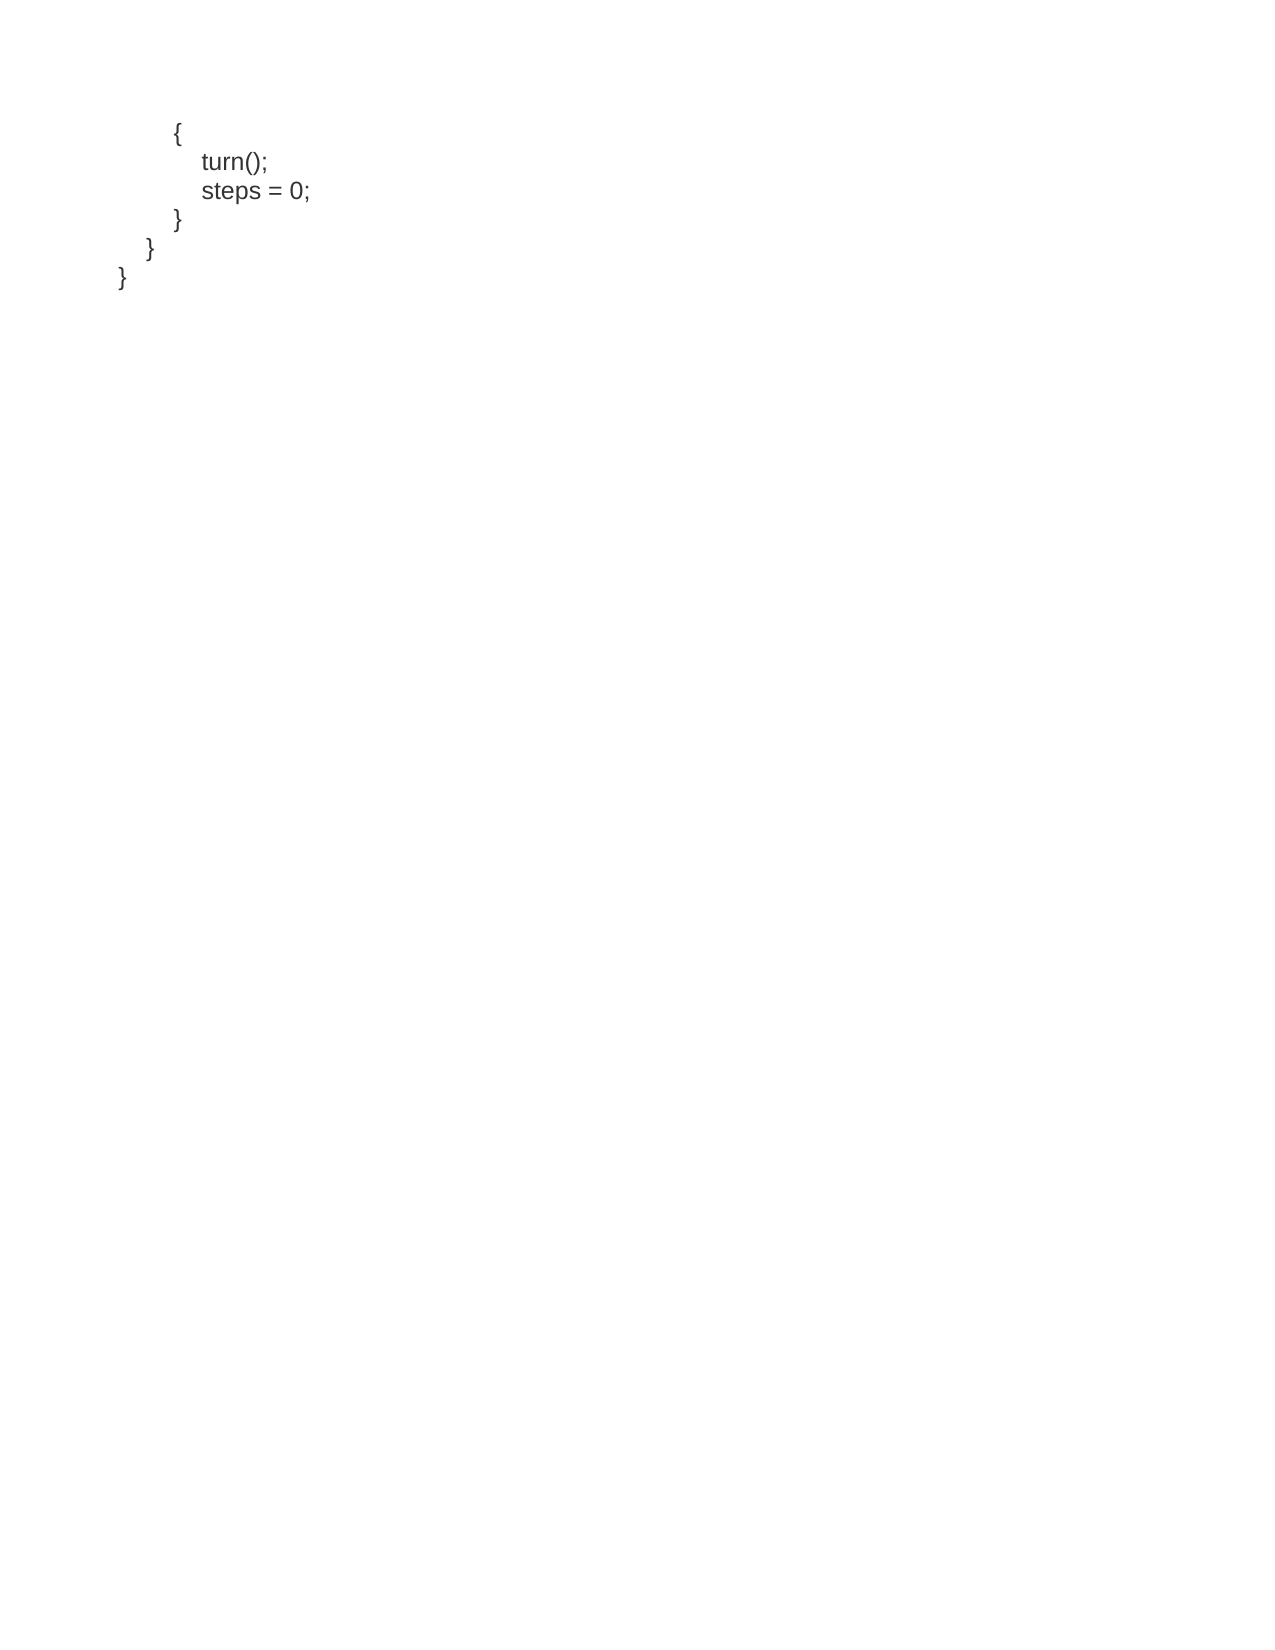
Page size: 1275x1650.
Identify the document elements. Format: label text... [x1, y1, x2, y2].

text turn(); [118, 147, 1157, 176]
text } [118, 233, 1157, 262]
text { [118, 118, 1157, 147]
text } [118, 204, 1157, 233]
text } [118, 262, 1157, 291]
text steps = 0; [118, 176, 1157, 204]
